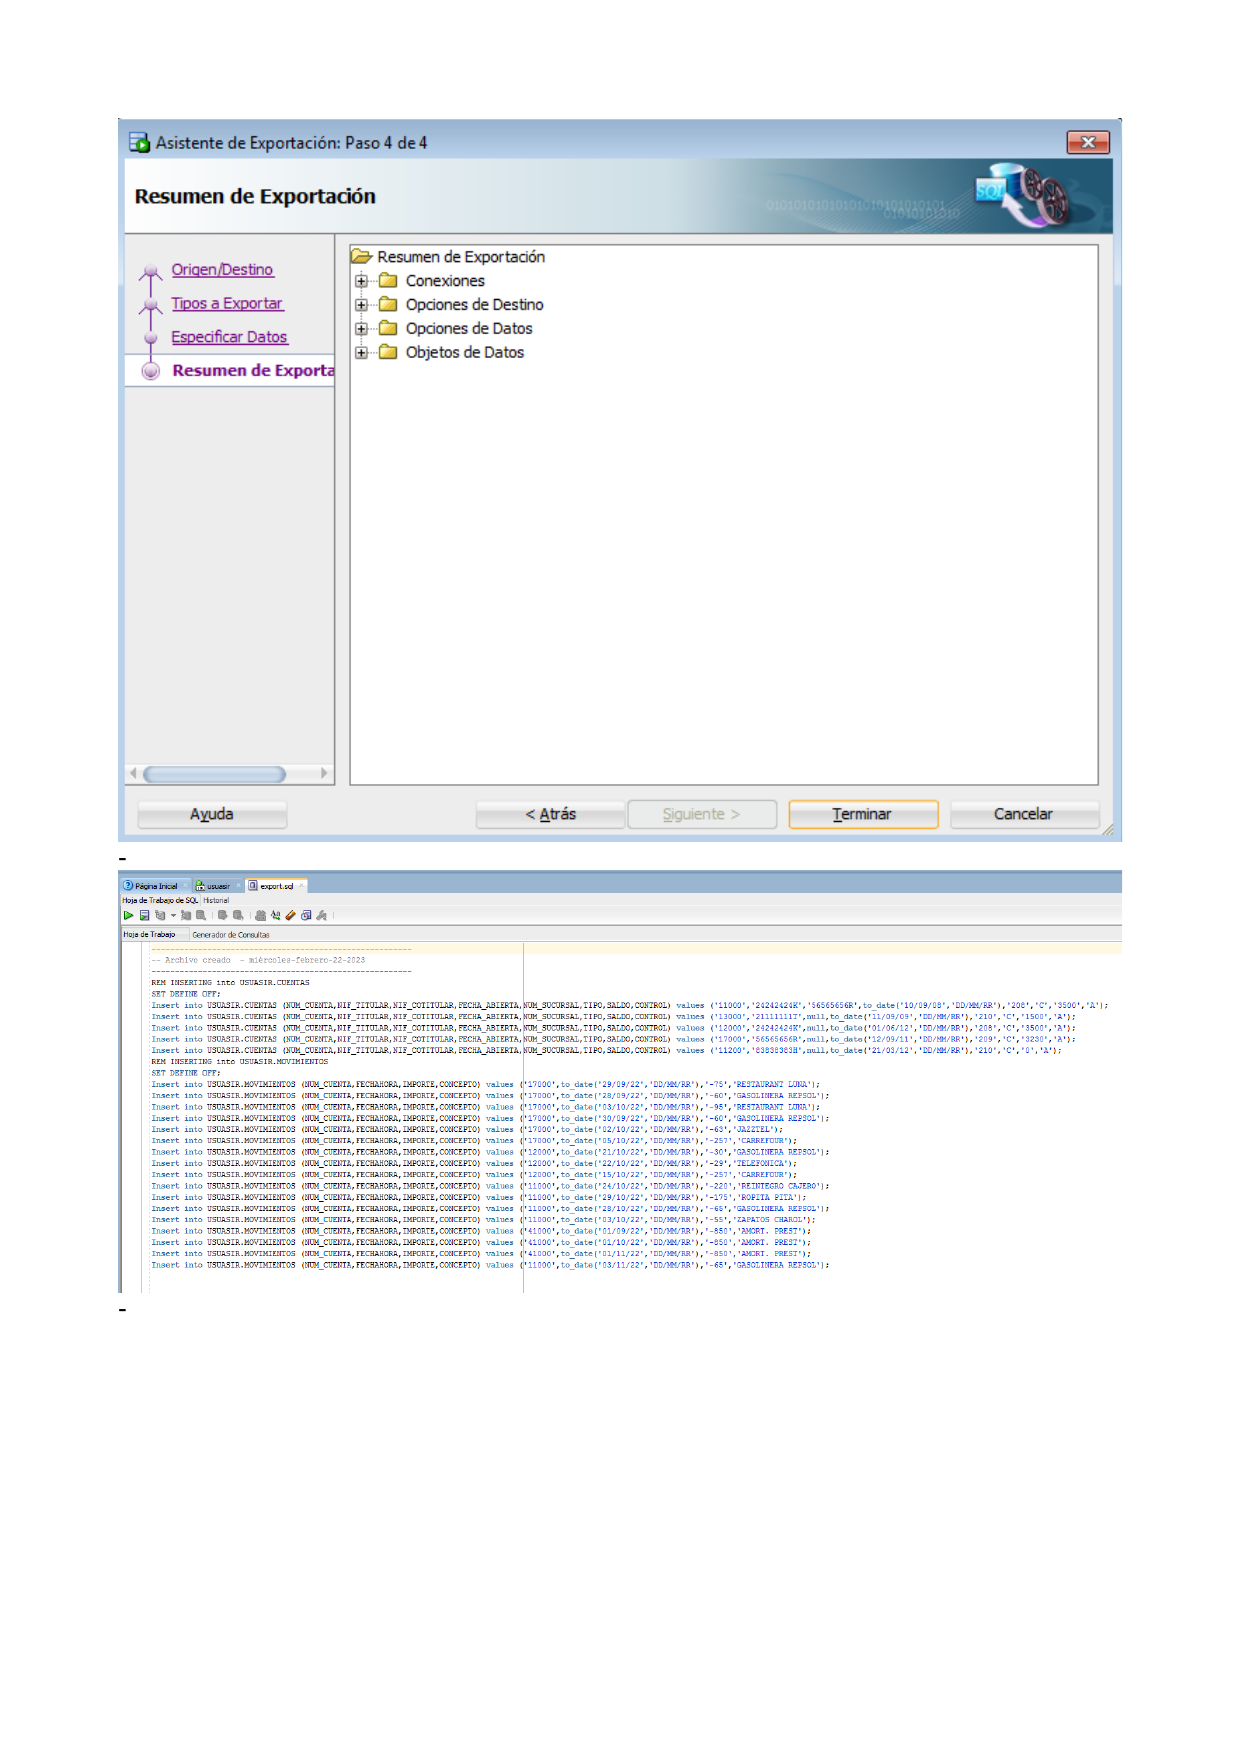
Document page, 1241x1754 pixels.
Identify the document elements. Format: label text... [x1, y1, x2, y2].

picture [118, 870, 1123, 1293]
text - [118, 1293, 1122, 1321]
picture [118, 118, 1123, 842]
text - [118, 842, 1122, 870]
